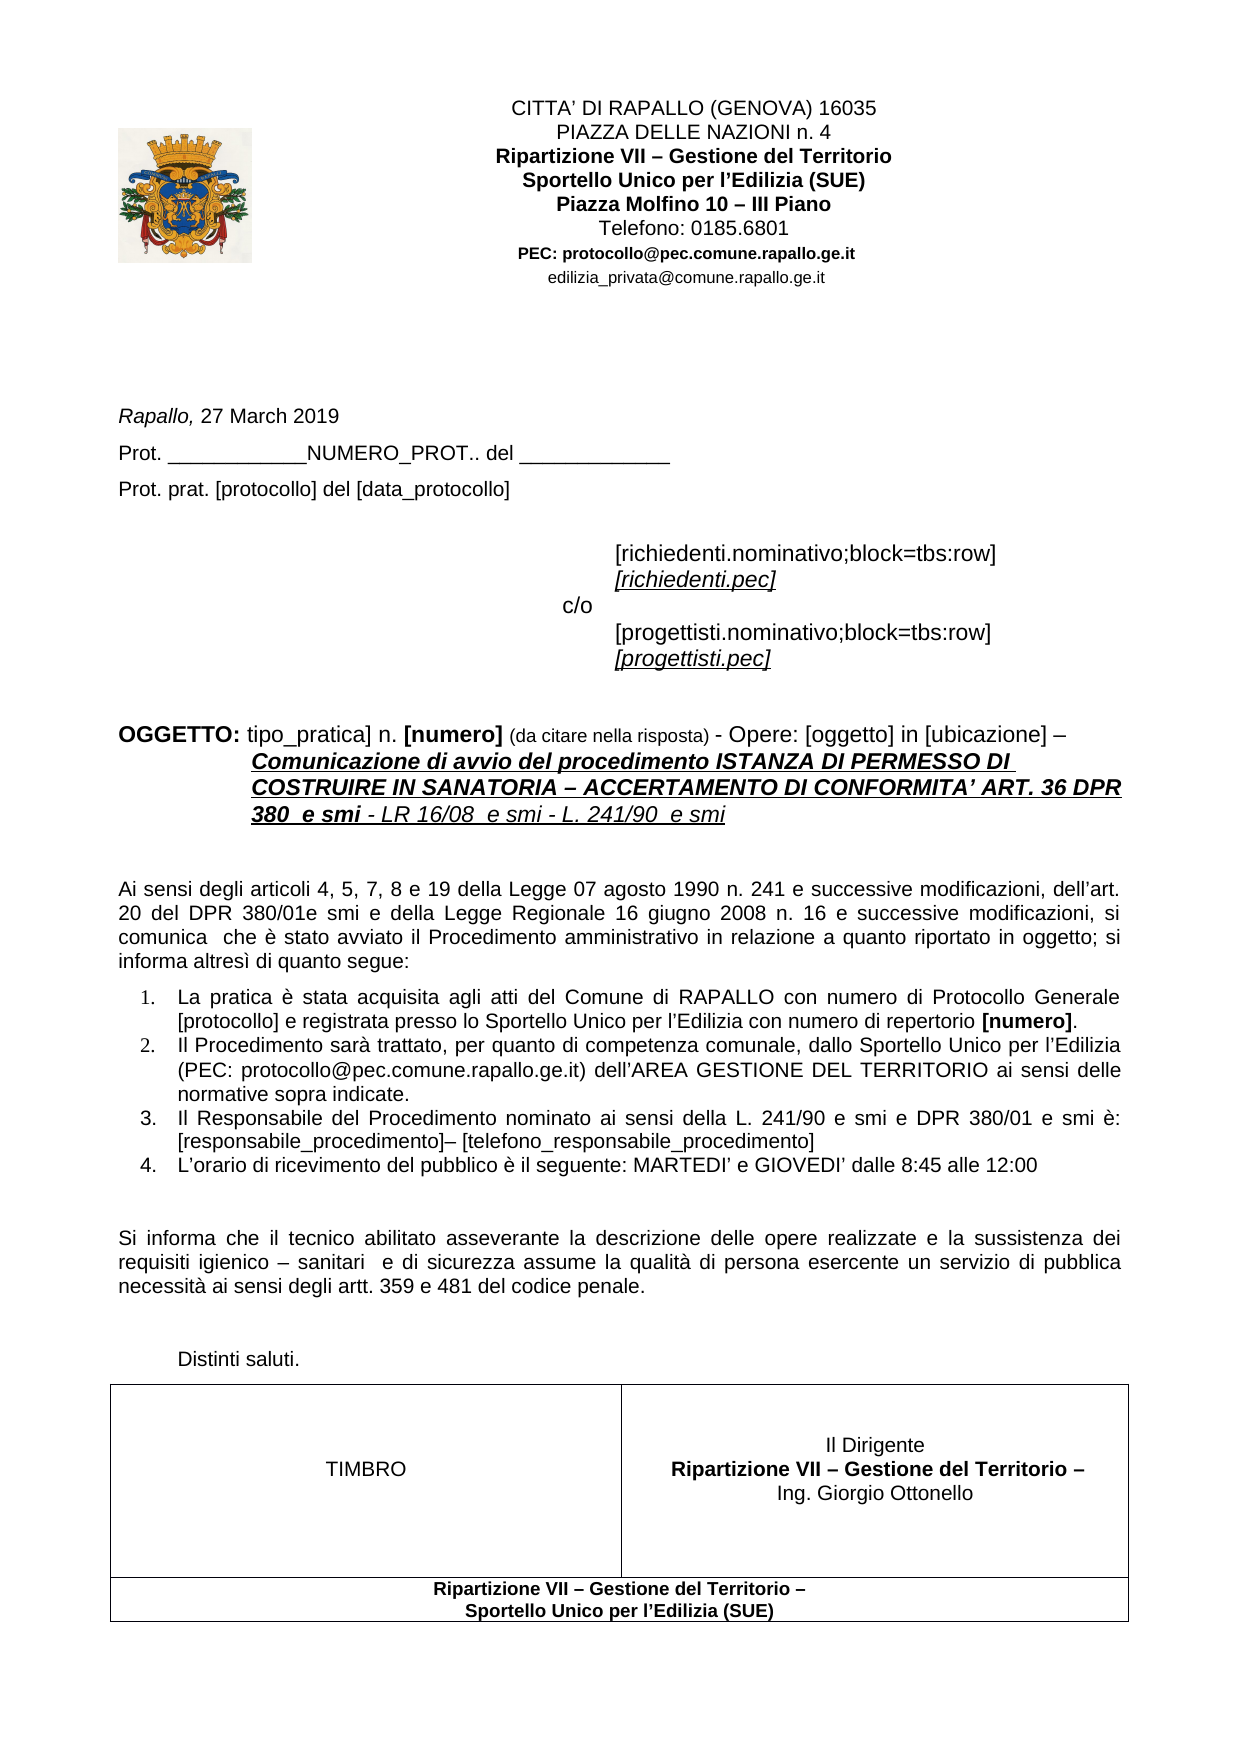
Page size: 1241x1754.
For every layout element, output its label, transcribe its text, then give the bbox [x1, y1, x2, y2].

table_cell [107, 540, 604, 592]
text Ai sensi degli articoli 4, 5, 7, 8 e 19 della Legge 07 agosto 1990 n. 241 e successive modificazioni, dell’art. 20 del DPR 380/01e smi e della Legge Regionale 16 giugno 2008 n. 16 e successive modificazioni, si comunica che è stato avviato il Procedimento amministrativo in relazione a quanto riportato in oggetto; si informa altresì di quanto segue: [118, 877, 1122, 973]
text Rapallo, 27 March 2019 [118, 404, 1122, 428]
table_header TIMBRO [111, 1385, 621, 1577]
table_cell Ripartizione VII – Gestione del Territorio – Sportello Unico per l’Edilizia (SUE) [111, 1578, 1128, 1621]
text Prot. prat. [protocollo] del [data_protocollo] [118, 477, 1122, 501]
table_header [604, 513, 1101, 540]
table_cell [richiedenti.nominativo;block=tbs:row] [richiedenti.pec] [604, 540, 1101, 592]
text Prot. ____________NUMERO_PROT.. del _____________ [118, 440, 1122, 464]
table_cell [progettisti.nominativo;block=tbs:row] [progettisti.pec] [604, 619, 1101, 671]
list Distinti saluti. [177, 1347, 1122, 1371]
text OGGETTO: tipo_pratica] n. [numero] (da citare nella risposta) - Opere: [oggetto] in [ubicazione] – Comunicazione di avvio del procedimento ISTANZA DI PERMESSO DI COSTRUIRE IN SANATORIA – ACCERTAMENTO DI CONFORMITA’ ART. 36 DPR 380 e smi - LR 16/08 e smi - L. 241/90 e smi [118, 721, 1122, 827]
text Si informa che il tecnico abilitato asseverante la descrizione delle opere realizzate e la sussistenza dei requisiti igienico – sanitari e di sicurezza assume la qualità di persona esercente un servizio di pubblica necessità ai sensi degli artt. 359 e 481 del codice penale. [118, 1226, 1122, 1298]
list L’orario di ricevimento del pubblico è il seguente: MARTEDI’ e GIOVEDI’ dalle 8:45 alle 12:00 [140, 1153, 1122, 1177]
table_cell c/o [107, 593, 604, 619]
picture [118, 128, 252, 263]
table_header [107, 513, 604, 540]
list Il Responsabile del Procedimento nominato ai sensi della L. 241/90 e smi e DPR 380/01 e smi è: [responsabile_procedimento]– [telefono_responsabile_procedimento] [140, 1105, 1122, 1153]
list La pratica è stata acquisita agli atti del Comune di RAPALLO con numero di Protocollo Generale [protocollo] e registrata presso lo Sportello Unico per l’Edilizia con numero di repertorio [numero]. [140, 985, 1122, 1033]
list Il Procedimento sarà trattato, per quanto di competenza comunale, dallo Sportello Unico per l’Edilizia (PEC: protocollo@pec.comune.rapallo.ge.it) dell’AREA GESTIONE DEL TERRITORIO ai sensi delle normative sopra indicate. [140, 1033, 1122, 1105]
table_cell [604, 593, 1101, 619]
table_header Il Dirigente Ripartizione VII – Gestione del Territorio – Ing. Giorgio Ottonello [622, 1385, 1128, 1577]
table_cell [107, 619, 604, 671]
